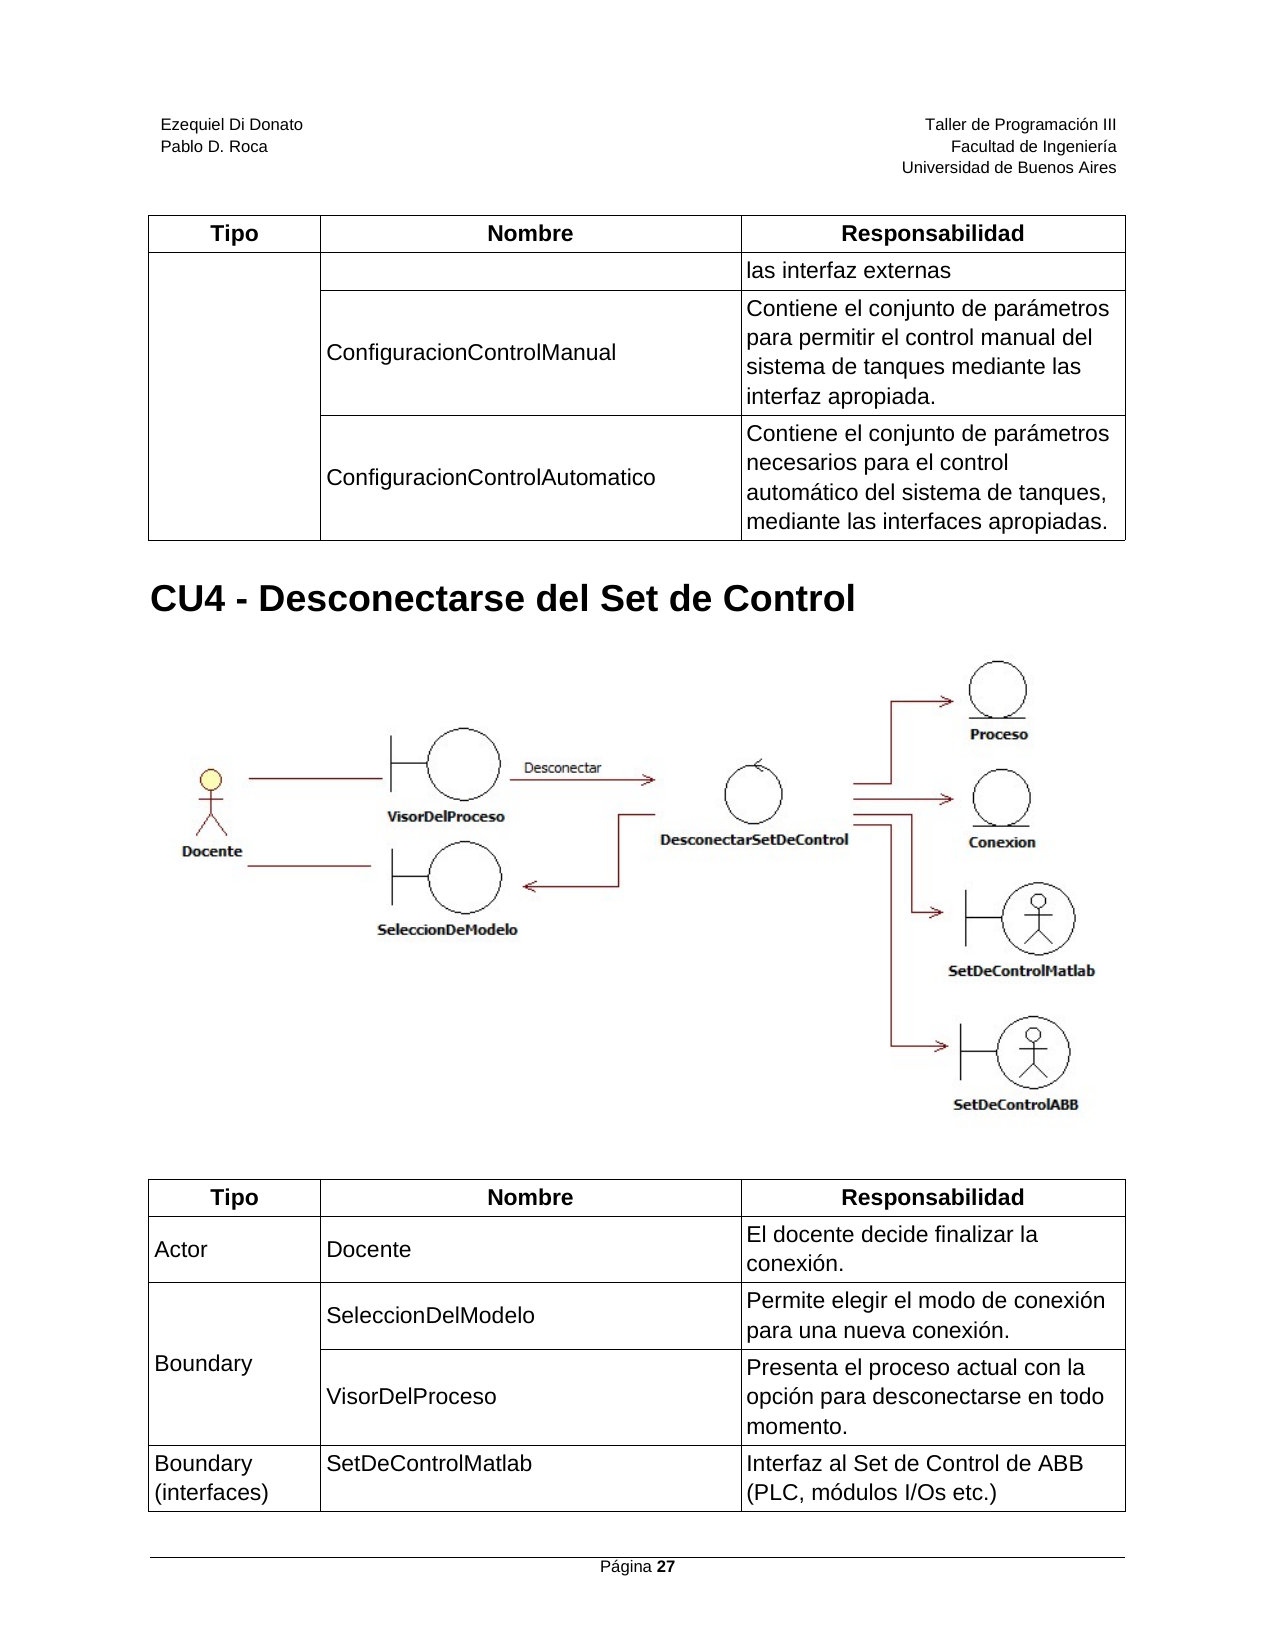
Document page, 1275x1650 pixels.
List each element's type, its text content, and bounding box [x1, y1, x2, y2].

table_cell SeleccionDelModelo [321, 1283, 741, 1349]
table_cell ConfiguracionControlManual [321, 291, 741, 415]
subtitle CU4 - Desconectarse del Set de Control [150, 578, 1125, 619]
table_cell ConfiguracionControlAutomatico [321, 416, 741, 540]
table_cell Actor [149, 1217, 320, 1282]
table_header Responsabilidad [742, 1180, 1125, 1216]
table_header Tipo [149, 1180, 320, 1216]
table_cell [149, 253, 320, 540]
table_header Nombre [321, 1180, 741, 1216]
table_cell Permite elegir el modo de conexión para una nueva conexión. [742, 1283, 1125, 1349]
table_cell VisorDelProceso [321, 1350, 741, 1445]
table_cell El docente decide finalizar la conexión. [742, 1217, 1125, 1282]
table_cell Docente [321, 1217, 741, 1282]
table_header Responsabilidad [742, 216, 1125, 252]
table_cell SetDeControlMatlab [321, 1446, 741, 1511]
picture [150, 634, 1125, 1146]
table_header Tipo [149, 216, 320, 252]
table_cell las interfaz externas [742, 253, 1125, 289]
table_cell Contiene el conjunto de parámetros para permitir el control manual del sistema de tanques mediante las interfaz apropiada. [742, 291, 1125, 415]
table_cell [321, 253, 741, 289]
table_cell Boundary (interfaces) [149, 1446, 320, 1511]
table_cell Presenta el proceso actual con la opción para desconectarse en todo momento. [742, 1350, 1125, 1445]
table_cell Boundary [149, 1283, 320, 1445]
table_header Nombre [321, 216, 741, 252]
table_cell Interfaz al Set de Control de ABB (PLC, módulos I/Os etc.) [742, 1446, 1125, 1511]
table_cell Contiene el conjunto de parámetros necesarios para el control automático del sistema de tanques, mediante las interfaces apropiadas. [742, 416, 1125, 540]
